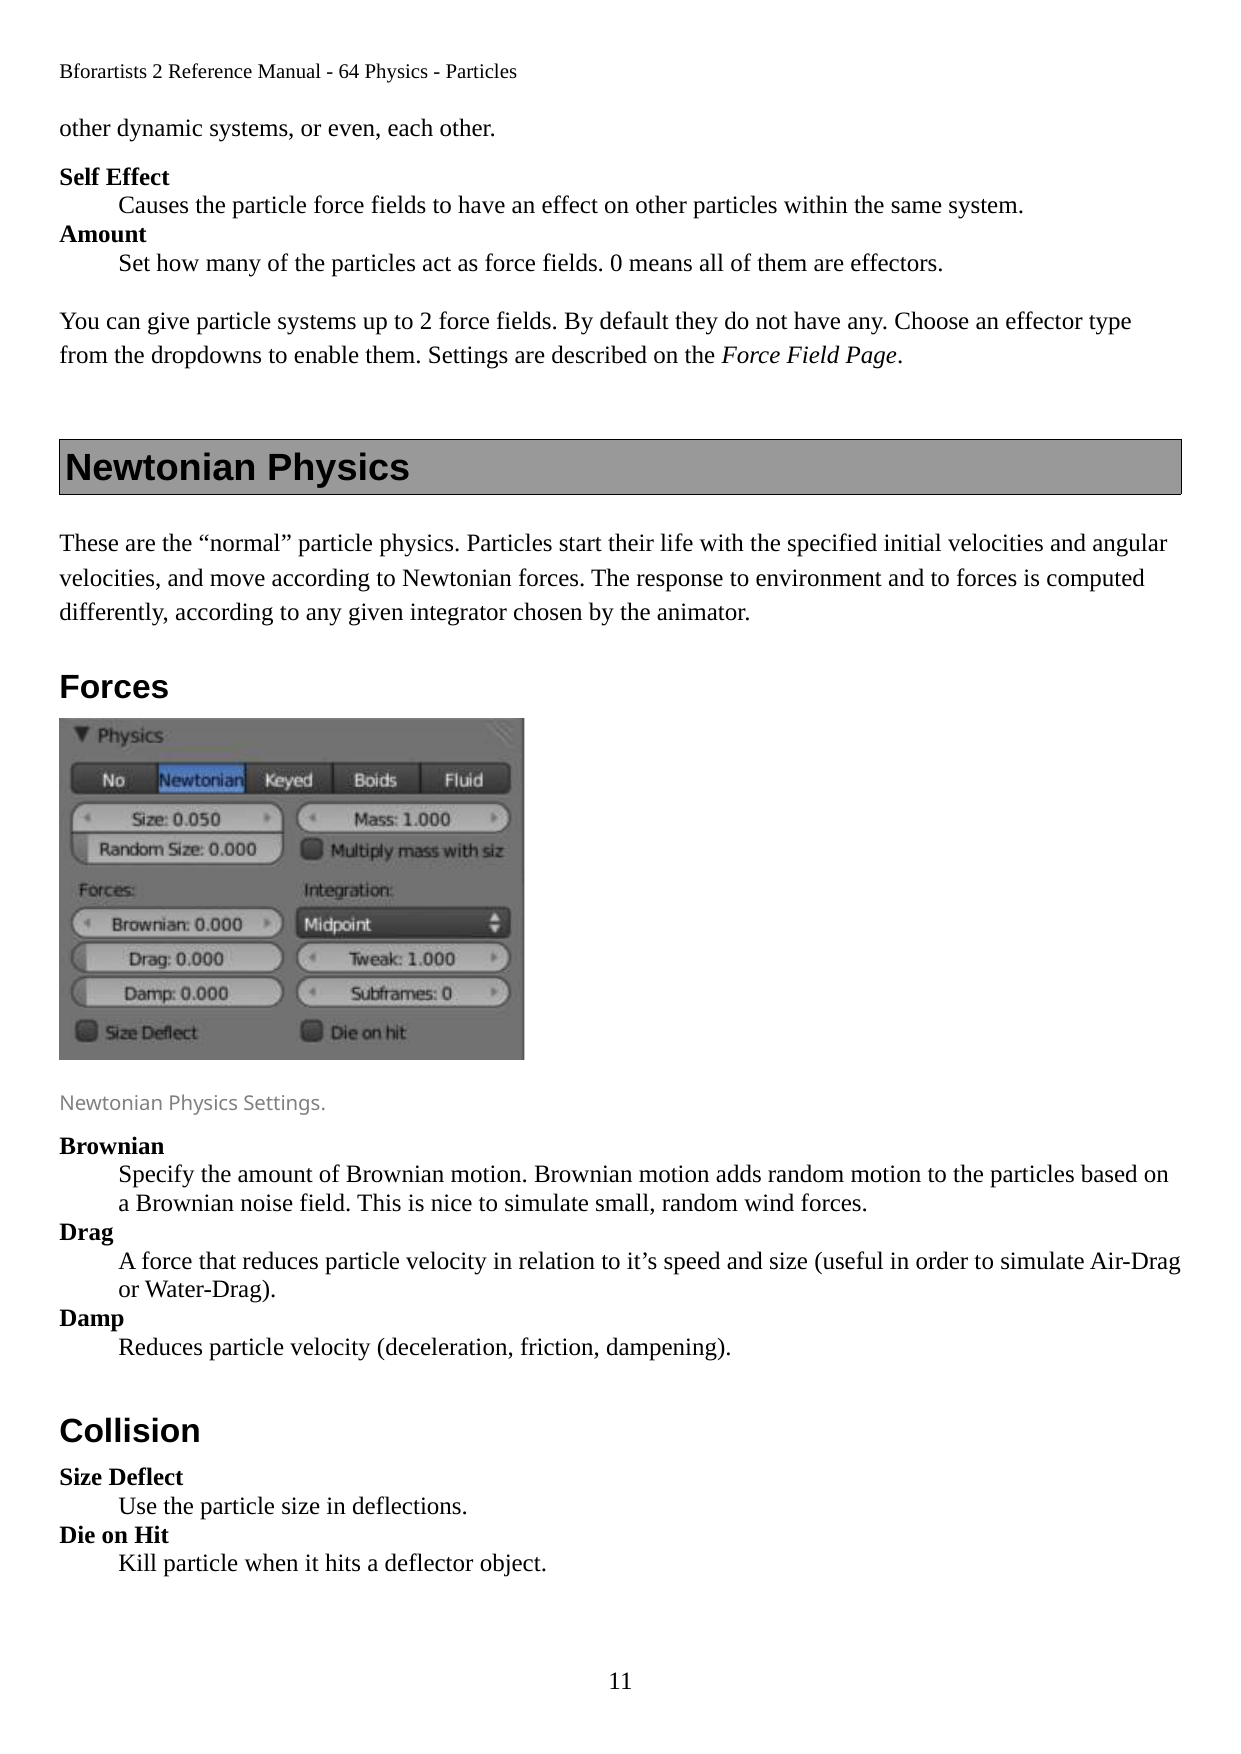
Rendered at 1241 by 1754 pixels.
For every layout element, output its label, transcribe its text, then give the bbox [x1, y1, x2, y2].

subtitle Damp [59, 1303, 1181, 1332]
subtitle Drag [59, 1217, 1181, 1246]
list Use the particle size in deflections. [118, 1491, 1181, 1520]
subtitle Collision [59, 1411, 1181, 1450]
text These are the “normal” particle physics. Particles start their life with the specified initial velocities and angular velocities, and move according to Newtonian forces. The response to environment and to forces is computed differently, according to any given integrator chosen by the animator. [59, 528, 1181, 626]
text You can give particle systems up to 2 force fields. By default they do not have any. Choose an effector type from the dropdowns to enable them. Settings are described on the Force Field Page. [59, 306, 1181, 369]
picture [59, 718, 525, 1060]
list Causes the particle force fields to have an effect on other particles within the same system. [118, 190, 1181, 219]
subtitle Forces [59, 667, 1181, 706]
table_header Newtonian Physics [60, 440, 1181, 494]
text other dynamic systems, or even, each other. [59, 113, 1181, 141]
subtitle Amount [59, 219, 1181, 248]
subtitle Self Effect [59, 162, 1181, 190]
list Kill particle when it hits a deflector object. [118, 1548, 1181, 1577]
subtitle Brownian [59, 1131, 1181, 1159]
list Specify the amount of Brownian motion. Brownian motion adds random motion to the particles based on a Brownian noise field. This is nice to simulate small, random wind forces. [118, 1159, 1181, 1217]
subtitle Size Deflect [59, 1462, 1181, 1491]
list Set how many of the particles act as force fields. 0 means all of them are effectors. [118, 248, 1181, 277]
list Reduces particle velocity (deceleration, friction, dampening). [118, 1332, 1181, 1361]
text Newtonian Physics Settings. [59, 1085, 1181, 1116]
subtitle Die on Hit [59, 1520, 1181, 1548]
list A force that reduces particle velocity in relation to it’s speed and size (useful in order to simulate Air-Drag or Water-Drag). [118, 1246, 1181, 1303]
